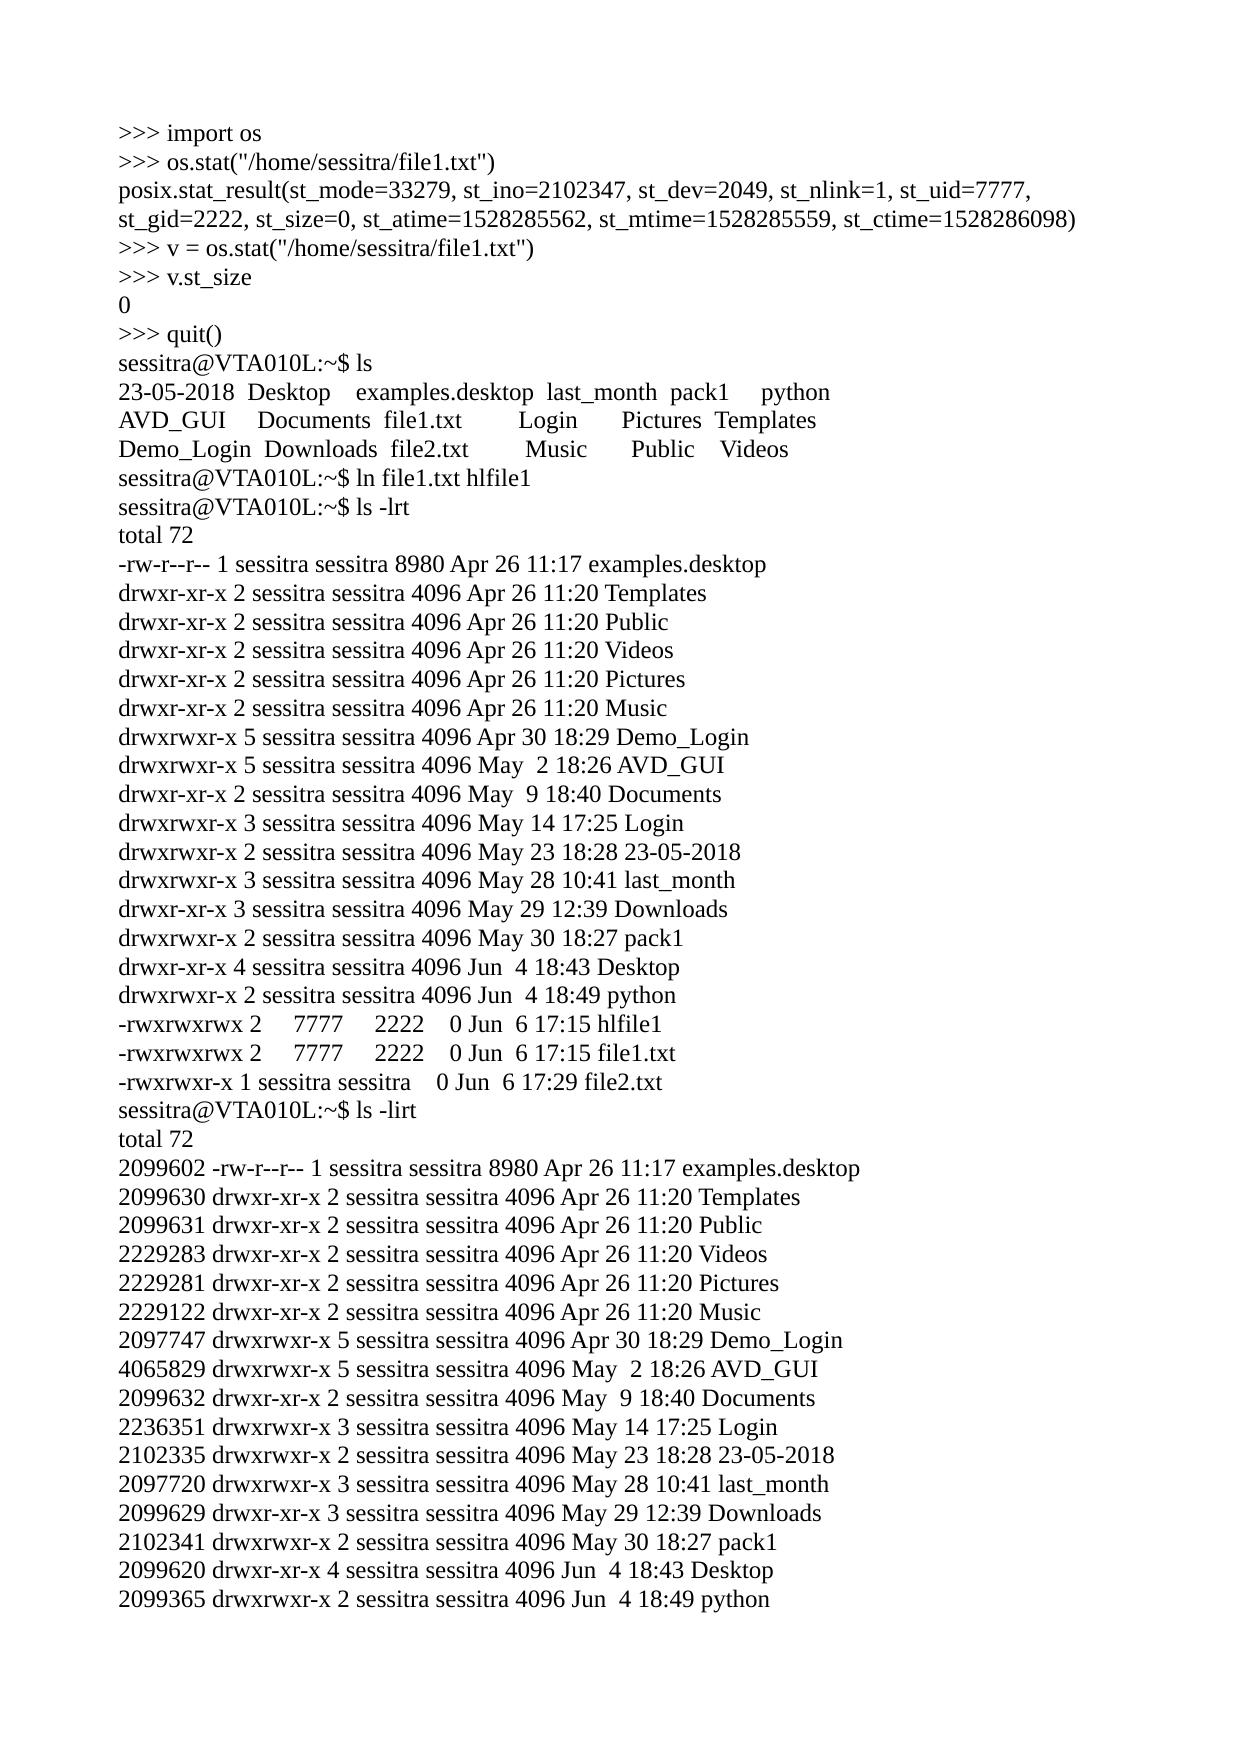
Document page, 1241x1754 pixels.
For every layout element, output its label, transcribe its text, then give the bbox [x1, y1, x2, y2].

text 2229283 drwxr-xr-x 2 sessitra sessitra 4096 Apr 26 11:20 Videos [118, 1239, 1122, 1268]
text drwxr-xr-x 2 sessitra sessitra 4096 Apr 26 11:20 Templates [118, 578, 1122, 607]
text drwxrwxr-x 2 sessitra sessitra 4096 May 23 18:28 23-05-2018 [118, 837, 1122, 866]
text drwxrwxr-x 5 sessitra sessitra 4096 Apr 30 18:29 Demo_Login [118, 722, 1122, 751]
text total 72 [118, 1124, 1122, 1153]
text 2097747 drwxrwxr-x 5 sessitra sessitra 4096 Apr 30 18:29 Demo_Login [118, 1326, 1122, 1354]
text 2229122 drwxr-xr-x 2 sessitra sessitra 4096 Apr 26 11:20 Music [118, 1297, 1122, 1326]
text -rw-r--r-- 1 sessitra sessitra 8980 Apr 26 11:17 examples.desktop [118, 549, 1122, 578]
text 2102335 drwxrwxr-x 2 sessitra sessitra 4096 May 23 18:28 23-05-2018 [118, 1441, 1122, 1469]
text -rwxrwxrwx 2 7777 2222 0 Jun 6 17:15 file1.txt [118, 1038, 1122, 1067]
text Demo_Login Downloads file2.txt Music Public Videos [118, 434, 1122, 463]
text sessitra@VTA010L:~$ ls -lrt [118, 492, 1122, 521]
text drwxr-xr-x 2 sessitra sessitra 4096 Apr 26 11:20 Pictures [118, 664, 1122, 693]
text total 72 [118, 521, 1122, 549]
text 2099602 -rw-r--r-- 1 sessitra sessitra 8980 Apr 26 11:17 examples.desktop [118, 1153, 1122, 1182]
text >>> import os [118, 118, 1122, 147]
text 2099620 drwxr-xr-x 4 sessitra sessitra 4096 Jun 4 18:43 Desktop [118, 1556, 1122, 1584]
text drwxr-xr-x 3 sessitra sessitra 4096 May 29 12:39 Downloads [118, 894, 1122, 923]
text 2099365 drwxrwxr-x 2 sessitra sessitra 4096 Jun 4 18:49 python [118, 1584, 1122, 1613]
text sessitra@VTA010L:~$ ls [118, 348, 1122, 377]
text sessitra@VTA010L:~$ ls -lirt [118, 1096, 1122, 1124]
text 2102341 drwxrwxr-x 2 sessitra sessitra 4096 May 30 18:27 pack1 [118, 1527, 1122, 1556]
text drwxrwxr-x 3 sessitra sessitra 4096 May 14 17:25 Login [118, 808, 1122, 837]
text -rwxrwxrwx 2 7777 2222 0 Jun 6 17:15 hlfile1 [118, 1009, 1122, 1038]
text >>> quit() [118, 319, 1122, 348]
text >>> v = os.stat("/home/sessitra/file1.txt") [118, 233, 1122, 262]
text drwxr-xr-x 2 sessitra sessitra 4096 Apr 26 11:20 Videos [118, 636, 1122, 664]
text -rwxrwxr-x 1 sessitra sessitra 0 Jun 6 17:29 file2.txt [118, 1067, 1122, 1096]
text >>> v.st_size [118, 262, 1122, 291]
text drwxrwxr-x 2 sessitra sessitra 4096 Jun 4 18:49 python [118, 981, 1122, 1009]
text 23-05-2018 Desktop examples.desktop last_month pack1 python [118, 377, 1122, 406]
text drwxrwxr-x 3 sessitra sessitra 4096 May 28 10:41 last_month [118, 866, 1122, 894]
text drwxr-xr-x 2 sessitra sessitra 4096 Apr 26 11:20 Public [118, 607, 1122, 636]
text 2236351 drwxrwxr-x 3 sessitra sessitra 4096 May 14 17:25 Login [118, 1412, 1122, 1441]
text 0 [118, 291, 1122, 319]
text 2229281 drwxr-xr-x 2 sessitra sessitra 4096 Apr 26 11:20 Pictures [118, 1268, 1122, 1297]
text AVD_GUI Documents file1.txt Login Pictures Templates [118, 406, 1122, 434]
text drwxr-xr-x 2 sessitra sessitra 4096 May 9 18:40 Documents [118, 779, 1122, 808]
text 2099629 drwxr-xr-x 3 sessitra sessitra 4096 May 29 12:39 Downloads [118, 1498, 1122, 1527]
text 4065829 drwxrwxr-x 5 sessitra sessitra 4096 May 2 18:26 AVD_GUI [118, 1354, 1122, 1383]
text drwxrwxr-x 2 sessitra sessitra 4096 May 30 18:27 pack1 [118, 923, 1122, 952]
text drwxr-xr-x 4 sessitra sessitra 4096 Jun 4 18:43 Desktop [118, 952, 1122, 981]
text posix.stat_result(st_mode=33279, st_ino=2102347, st_dev=2049, st_nlink=1, st_uid=7777, st_gid=2222, st_size=0, st_atime=1528285562, st_mtime=1528285559, st_ctime=1528286098) [118, 176, 1122, 233]
text drwxr-xr-x 2 sessitra sessitra 4096 Apr 26 11:20 Music [118, 693, 1122, 722]
text >>> os.stat("/home/sessitra/file1.txt") [118, 147, 1122, 176]
text 2099631 drwxr-xr-x 2 sessitra sessitra 4096 Apr 26 11:20 Public [118, 1211, 1122, 1239]
text 2099632 drwxr-xr-x 2 sessitra sessitra 4096 May 9 18:40 Documents [118, 1383, 1122, 1412]
text sessitra@VTA010L:~$ ln file1.txt hlfile1 [118, 463, 1122, 492]
text drwxrwxr-x 5 sessitra sessitra 4096 May 2 18:26 AVD_GUI [118, 751, 1122, 779]
text 2097720 drwxrwxr-x 3 sessitra sessitra 4096 May 28 10:41 last_month [118, 1469, 1122, 1498]
text 2099630 drwxr-xr-x 2 sessitra sessitra 4096 Apr 26 11:20 Templates [118, 1182, 1122, 1211]
